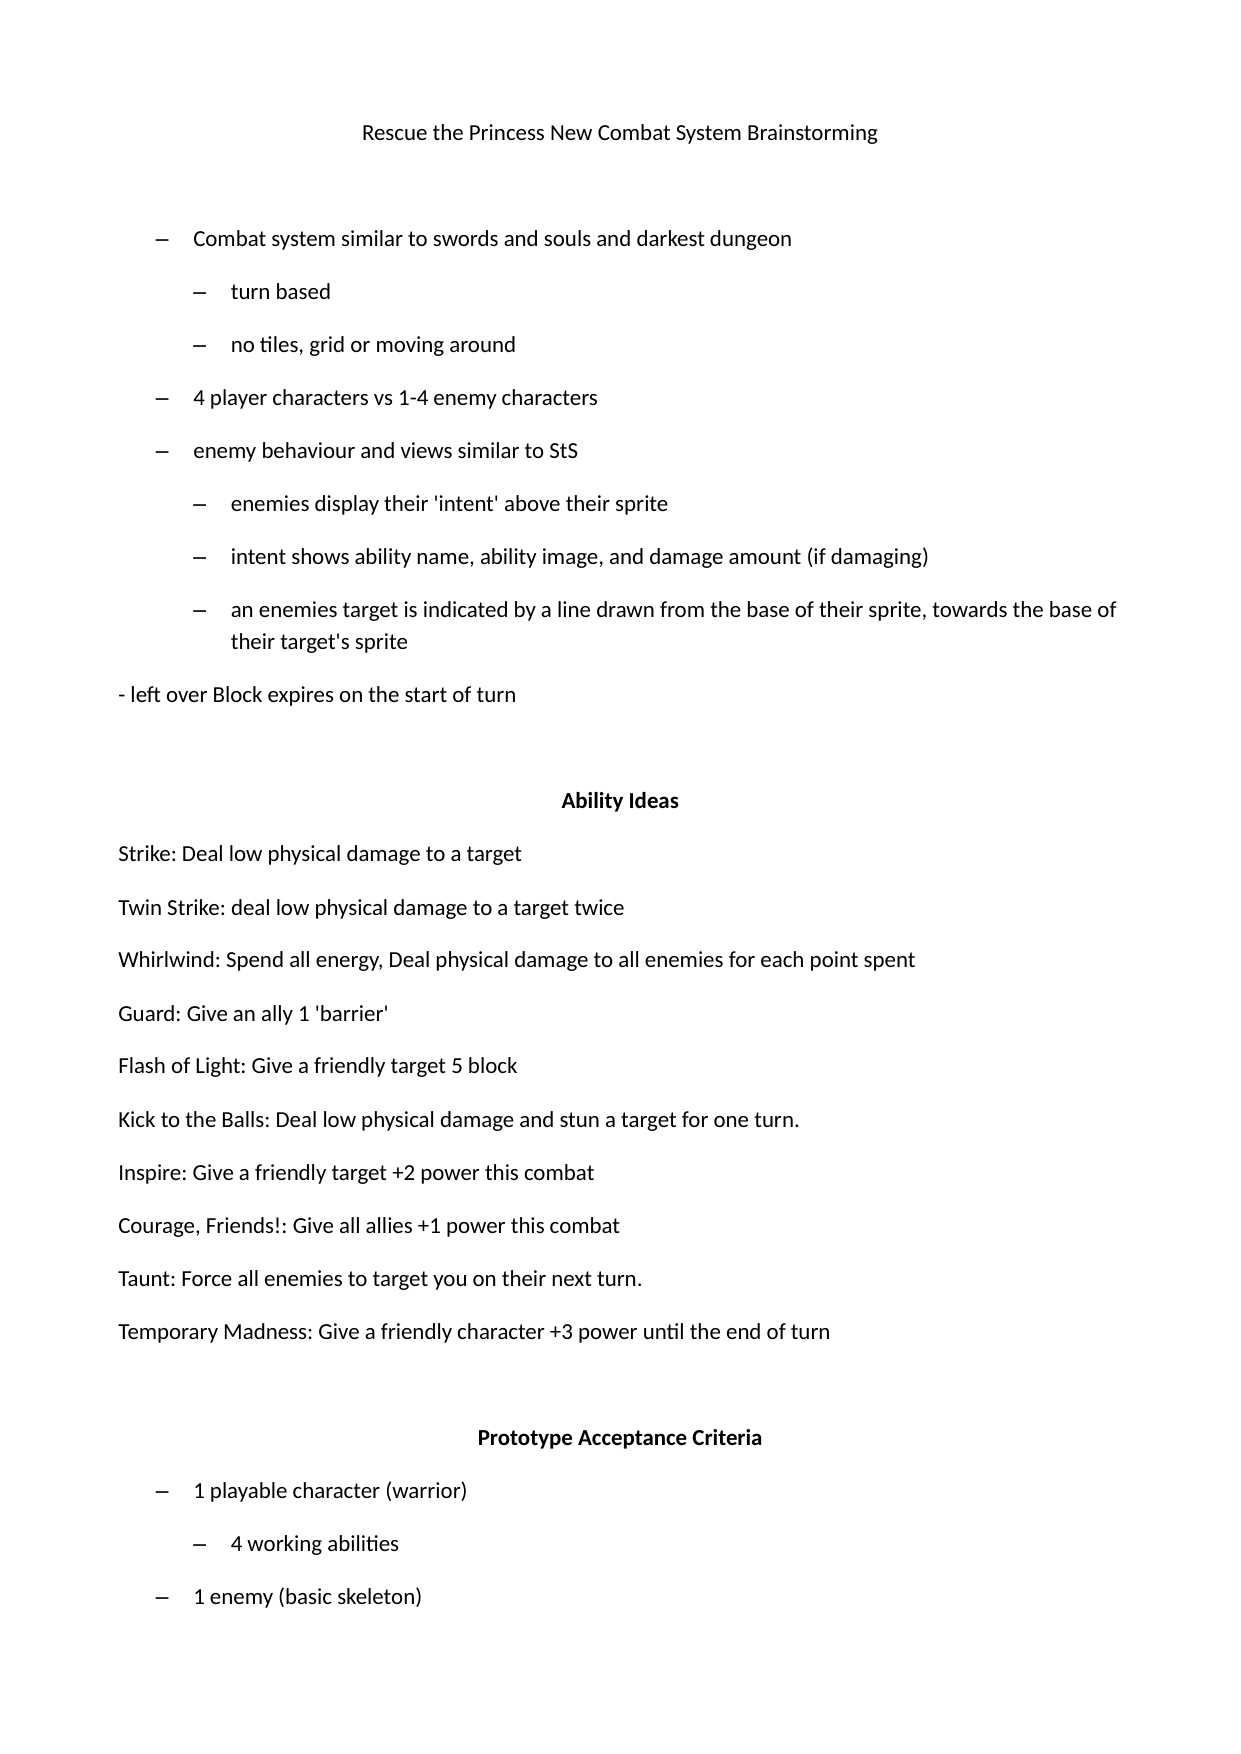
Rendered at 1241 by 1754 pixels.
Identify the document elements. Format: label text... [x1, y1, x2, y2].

list no tiles, grid or moving around [193, 330, 1122, 358]
list 1 playable character (warrior) [156, 1476, 1122, 1504]
list 4 working abilities [193, 1529, 1122, 1557]
text Ability Ideas [118, 787, 1122, 814]
text - left over Block expires on the start of turn [118, 681, 1122, 708]
text Prototype Acceptance Criteria [118, 1423, 1122, 1451]
list intent shows ability name, ability image, and damage amount (if damaging) [193, 542, 1122, 570]
text Kick to the Balls: Deal low physical damage and stun a target for one turn. [118, 1105, 1122, 1133]
list enemy behaviour and views similar to StS [156, 436, 1122, 464]
text Strike: Deal low physical damage to a target [118, 839, 1122, 868]
text Temporary Madness: Give a friendly character +3 power until the end of turn [118, 1317, 1122, 1345]
list 4 player characters vs 1-4 enemy characters [156, 383, 1122, 411]
list enemies display their 'intent' above their sprite [193, 489, 1122, 517]
list 1 enemy (basic skeleton) [156, 1582, 1122, 1610]
text Rescue the Princess New Combat System Brainstorming [118, 118, 1122, 146]
text Whirlwind: Spend all energy, Deal physical damage to all enemies for each point spent [118, 946, 1122, 974]
text Courage, Friends!: Give all allies +1 power this combat [118, 1211, 1122, 1239]
text Guard: Give an ally 1 'barrier' [118, 999, 1122, 1027]
list an enemies target is indicated by a line drawn from the base of their sprite, towards the base of their target's sprite [193, 595, 1122, 656]
text Flash of Light: Give a friendly target 5 block [118, 1052, 1122, 1080]
list turn based [193, 277, 1122, 305]
text Twin Strike: deal low physical damage to a target twice [118, 893, 1122, 921]
text Taunt: Force all enemies to target you on their next turn. [118, 1264, 1122, 1292]
text Inspire: Give a friendly target +2 power this combat [118, 1158, 1122, 1186]
list Combat system similar to swords and souls and darkest dungeon [156, 224, 1122, 252]
